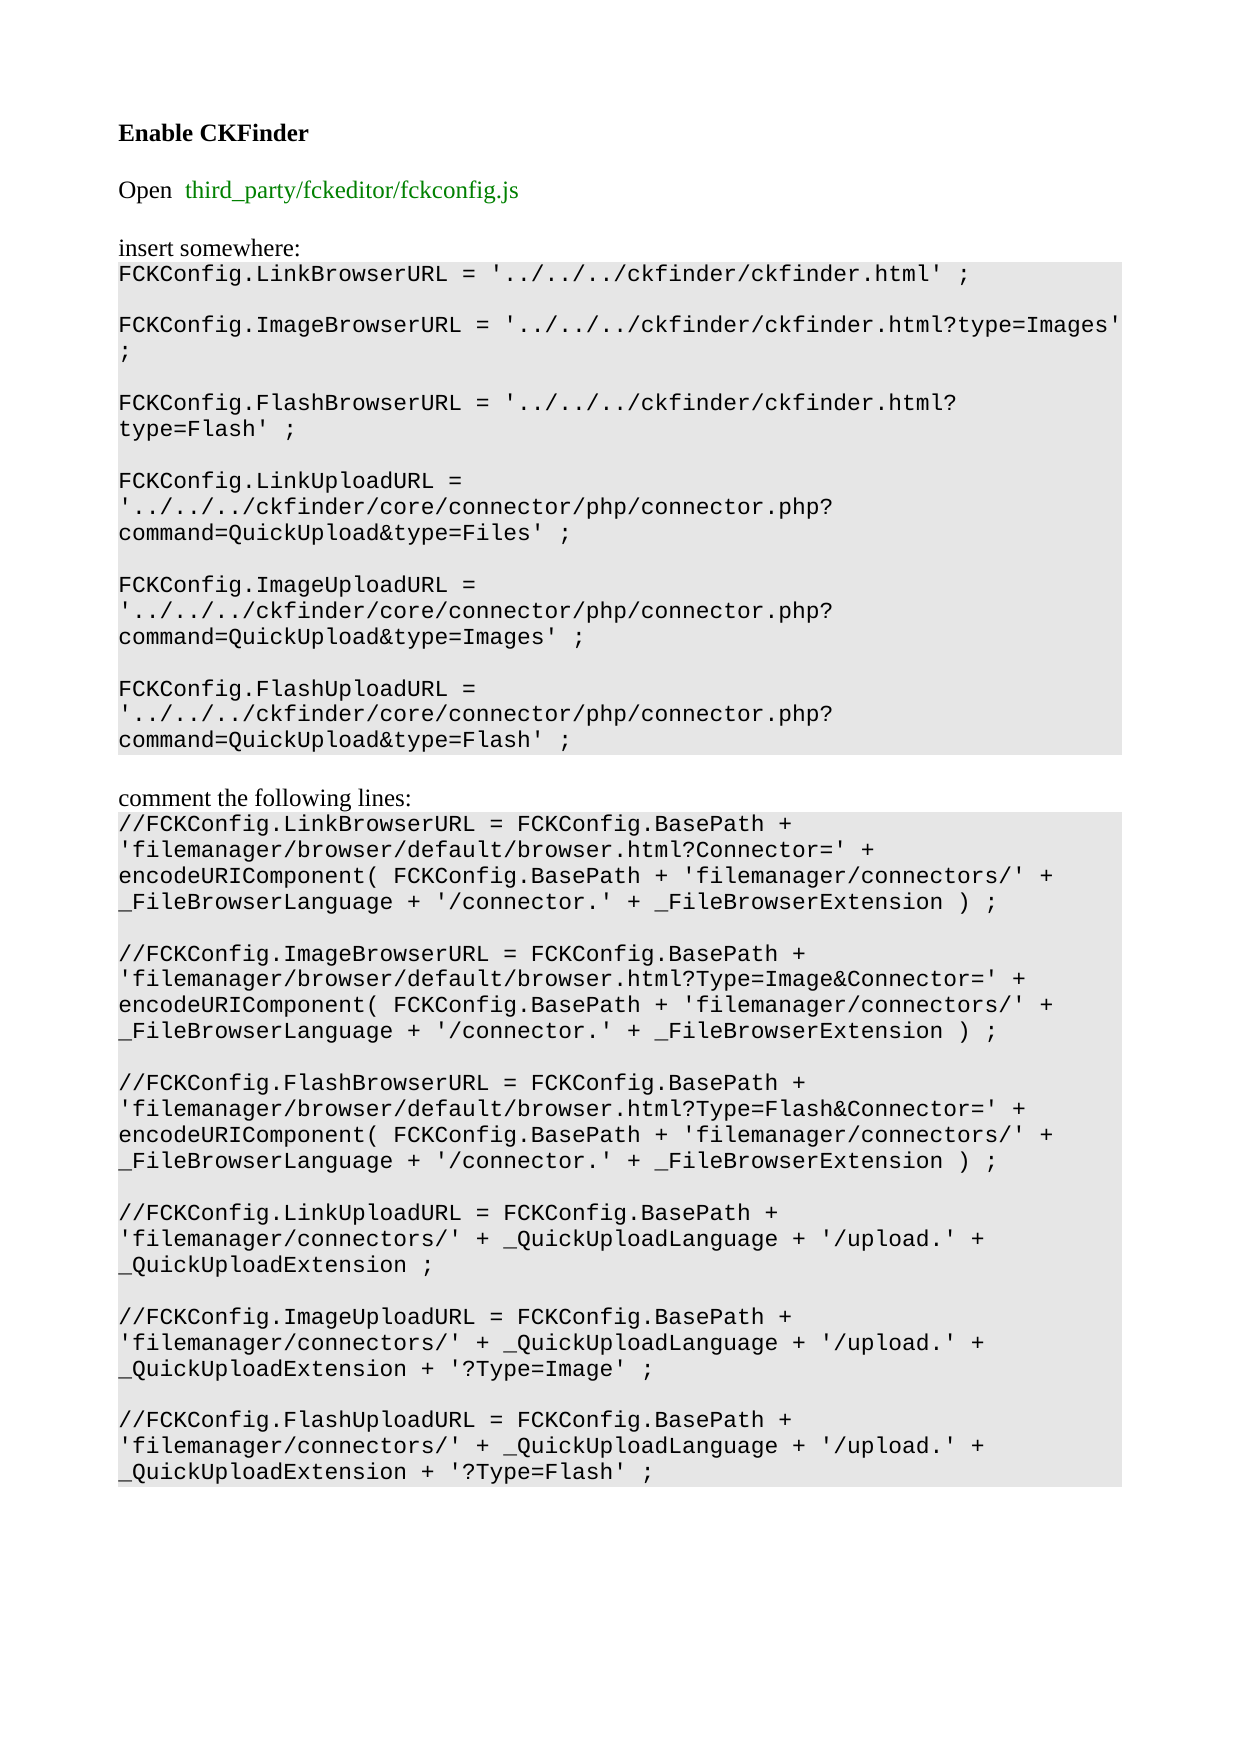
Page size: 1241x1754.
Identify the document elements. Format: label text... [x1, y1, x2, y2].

text //FCKConfig.LinkUploadURL = FCKConfig.BasePath + 'filemanager/connectors/' + _QuickUploadLanguage + '/upload.' + _QuickUploadExtension ; [118, 1201, 1122, 1279]
text FCKConfig.LinkUploadURL = '../../../ckfinder/core/connector/php/connector.php?command=QuickUpload&type=Files' ; [118, 469, 1122, 547]
text //FCKConfig.ImageUploadURL = FCKConfig.BasePath + 'filemanager/connectors/' + _QuickUploadLanguage + '/upload.' + _QuickUploadExtension + '?Type=Image' ; [118, 1305, 1122, 1383]
text //FCKConfig.FlashUploadURL = FCKConfig.BasePath + 'filemanager/connectors/' + _QuickUploadLanguage + '/upload.' + _QuickUploadExtension + '?Type=Flash' ; [118, 1409, 1122, 1487]
text FCKConfig.FlashUploadURL = '../../../ckfinder/core/connector/php/connector.php?command=QuickUpload&type=Flash' ; [118, 677, 1122, 755]
text //FCKConfig.LinkBrowserURL = FCKConfig.BasePath + 'filemanager/browser/default/browser.html?Connector=' + encodeURIComponent( FCKConfig.BasePath + 'filemanager/connectors/' + _FileBrowserLanguage + '/connector.' + _FileBrowserExtension ) ; [118, 812, 1122, 916]
text FCKConfig.LinkBrowserURL = '../../../ckfinder/ckfinder.html' ; [118, 262, 1122, 288]
text Open third_party/fckeditor/fckconfig.js [118, 176, 1122, 204]
text FCKConfig.ImageBrowserURL = '../../../ckfinder/ckfinder.html?type=Images' ; [118, 314, 1122, 366]
text FCKConfig.ImageUploadURL = '../../../ckfinder/core/connector/php/connector.php?command=QuickUpload&type=Images' ; [118, 573, 1122, 651]
text //FCKConfig.ImageBrowserURL = FCKConfig.BasePath + 'filemanager/browser/default/browser.html?Type=Image&Connector=' + encodeURIComponent( FCKConfig.BasePath + 'filemanager/connectors/' + _FileBrowserLanguage + '/connector.' + _FileBrowserExtension ) ; [118, 942, 1122, 1046]
text comment the following lines: [118, 783, 1122, 812]
text Enable CKFinder [118, 118, 1122, 147]
text insert somewhere: [118, 233, 1122, 262]
text //FCKConfig.FlashBrowserURL = FCKConfig.BasePath + 'filemanager/browser/default/browser.html?Type=Flash&Connector=' + encodeURIComponent( FCKConfig.BasePath + 'filemanager/connectors/' + _FileBrowserLanguage + '/connector.' + _FileBrowserExtension ) ; [118, 1072, 1122, 1175]
text FCKConfig.FlashBrowserURL = '../../../ckfinder/ckfinder.html?type=Flash' ; [118, 392, 1122, 443]
